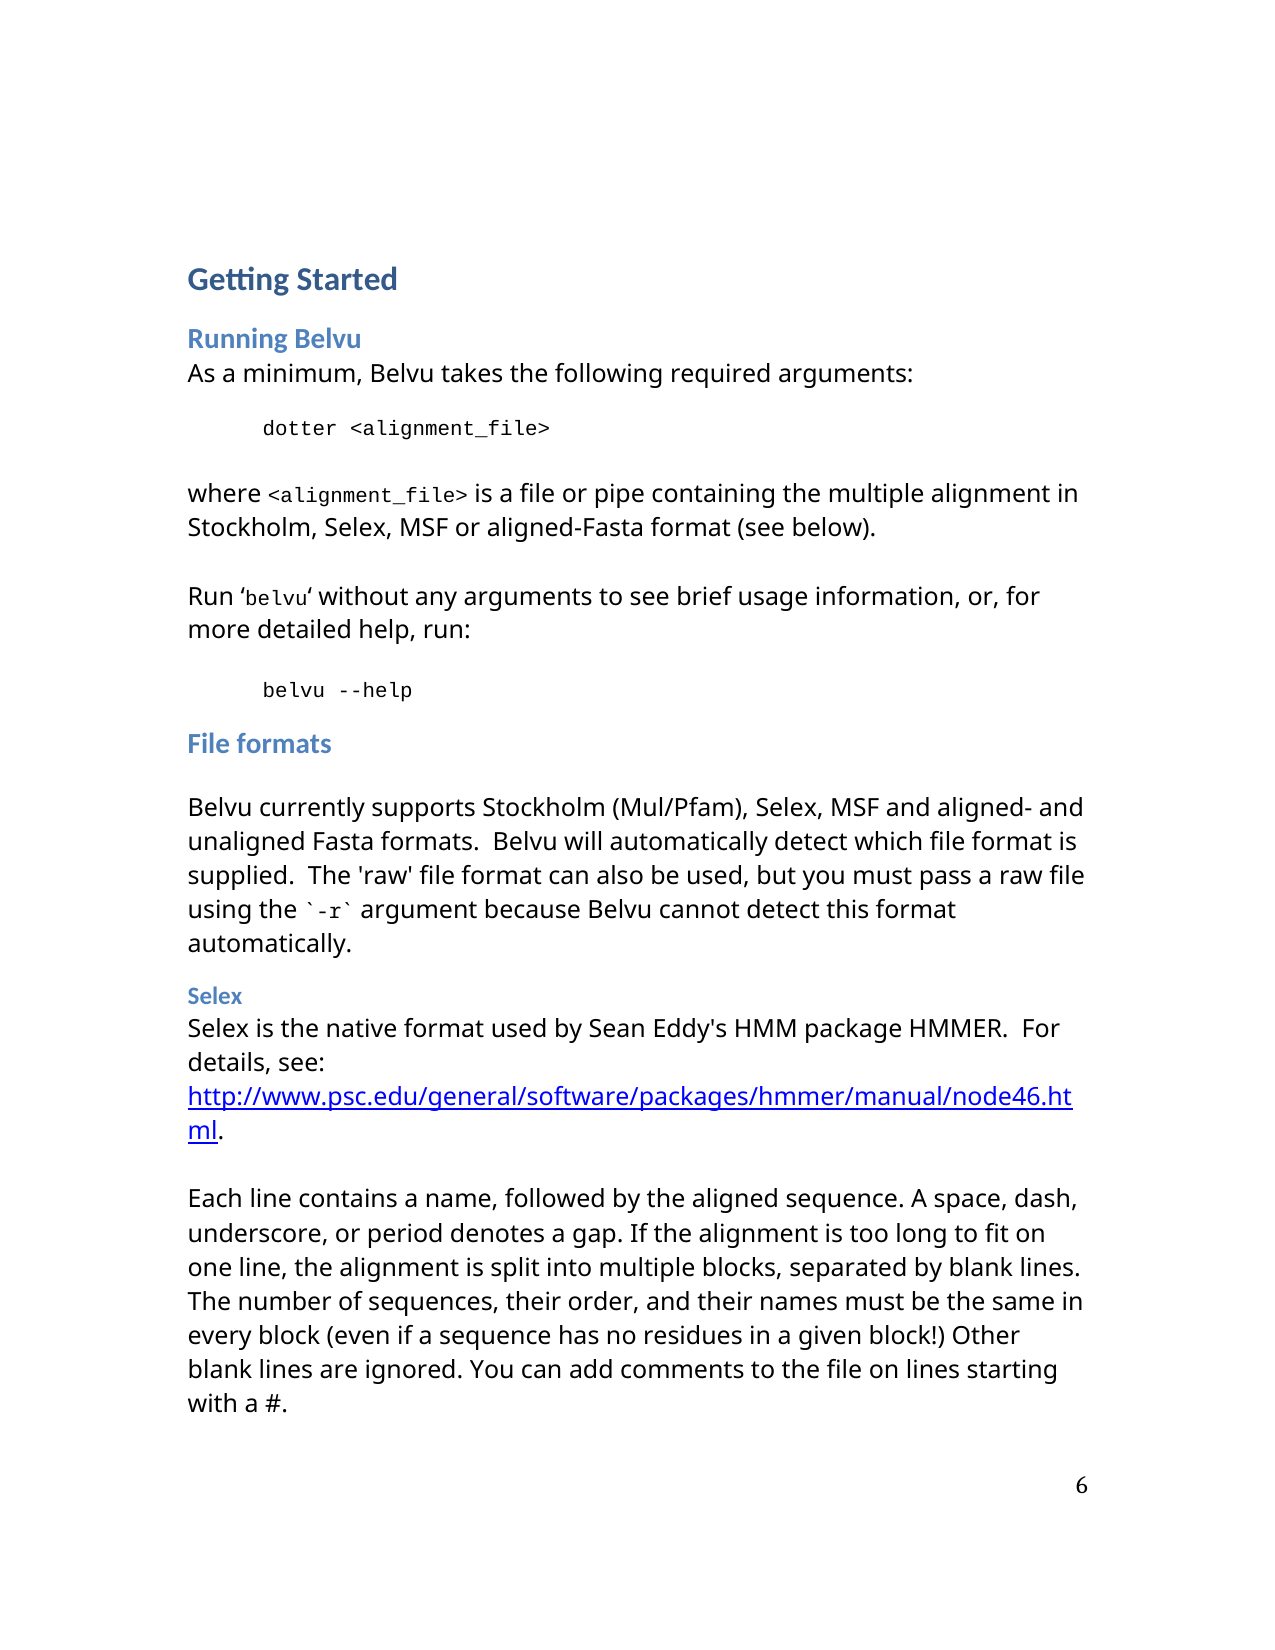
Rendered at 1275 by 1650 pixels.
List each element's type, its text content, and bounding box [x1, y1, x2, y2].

text belvu --help [262, 680, 1087, 704]
subtitle Getting Started [187, 258, 1087, 299]
text As a minimum, Belvu takes the following required arguments: [187, 355, 1087, 389]
text Belvu currently supports Stockholm (Mul/Pfam), Selex, MSF and aligned- and unaligned Fasta formats. Belvu will automatically detect which file format is supplied. The 'raw' file format can also be used, but you must pass a raw file using the `-r` argument because Belvu cannot detect this format automatically. [187, 789, 1087, 959]
subtitle Running Belvu [187, 320, 1087, 355]
text dotter <alignment_file> [187, 418, 1087, 442]
subtitle Selex [187, 980, 1087, 1011]
text where <alignment_file> is a file or pipe containing the multiple alignment in Stockholm, Selex, MSF or aligned-Fasta format (see below). [187, 476, 1087, 544]
subtitle File formats [187, 725, 1087, 760]
text Run ‘belvu‘ without any arguments to see brief usage information, or, for more detailed help, run: [187, 578, 1087, 646]
text Selex is the native format used by Sean Eddy's HMM package HMMER. For details, see: http://www.psc.edu/general/software/packages/hmmer/manual/node46.html. [187, 1011, 1087, 1147]
text Each line contains a name, followed by the aligned sequence. A space, dash, underscore, or period denotes a gap. If the alignment is too long to fit on one line, the alignment is split into multiple blocks, separated by blank lines. The number of sequences, their order, and their names must be the same in every block (even if a sequence has no residues in a given block!) Other blank lines are ignored. You can add comments to the file on lines starting with a #. [187, 1181, 1087, 1419]
